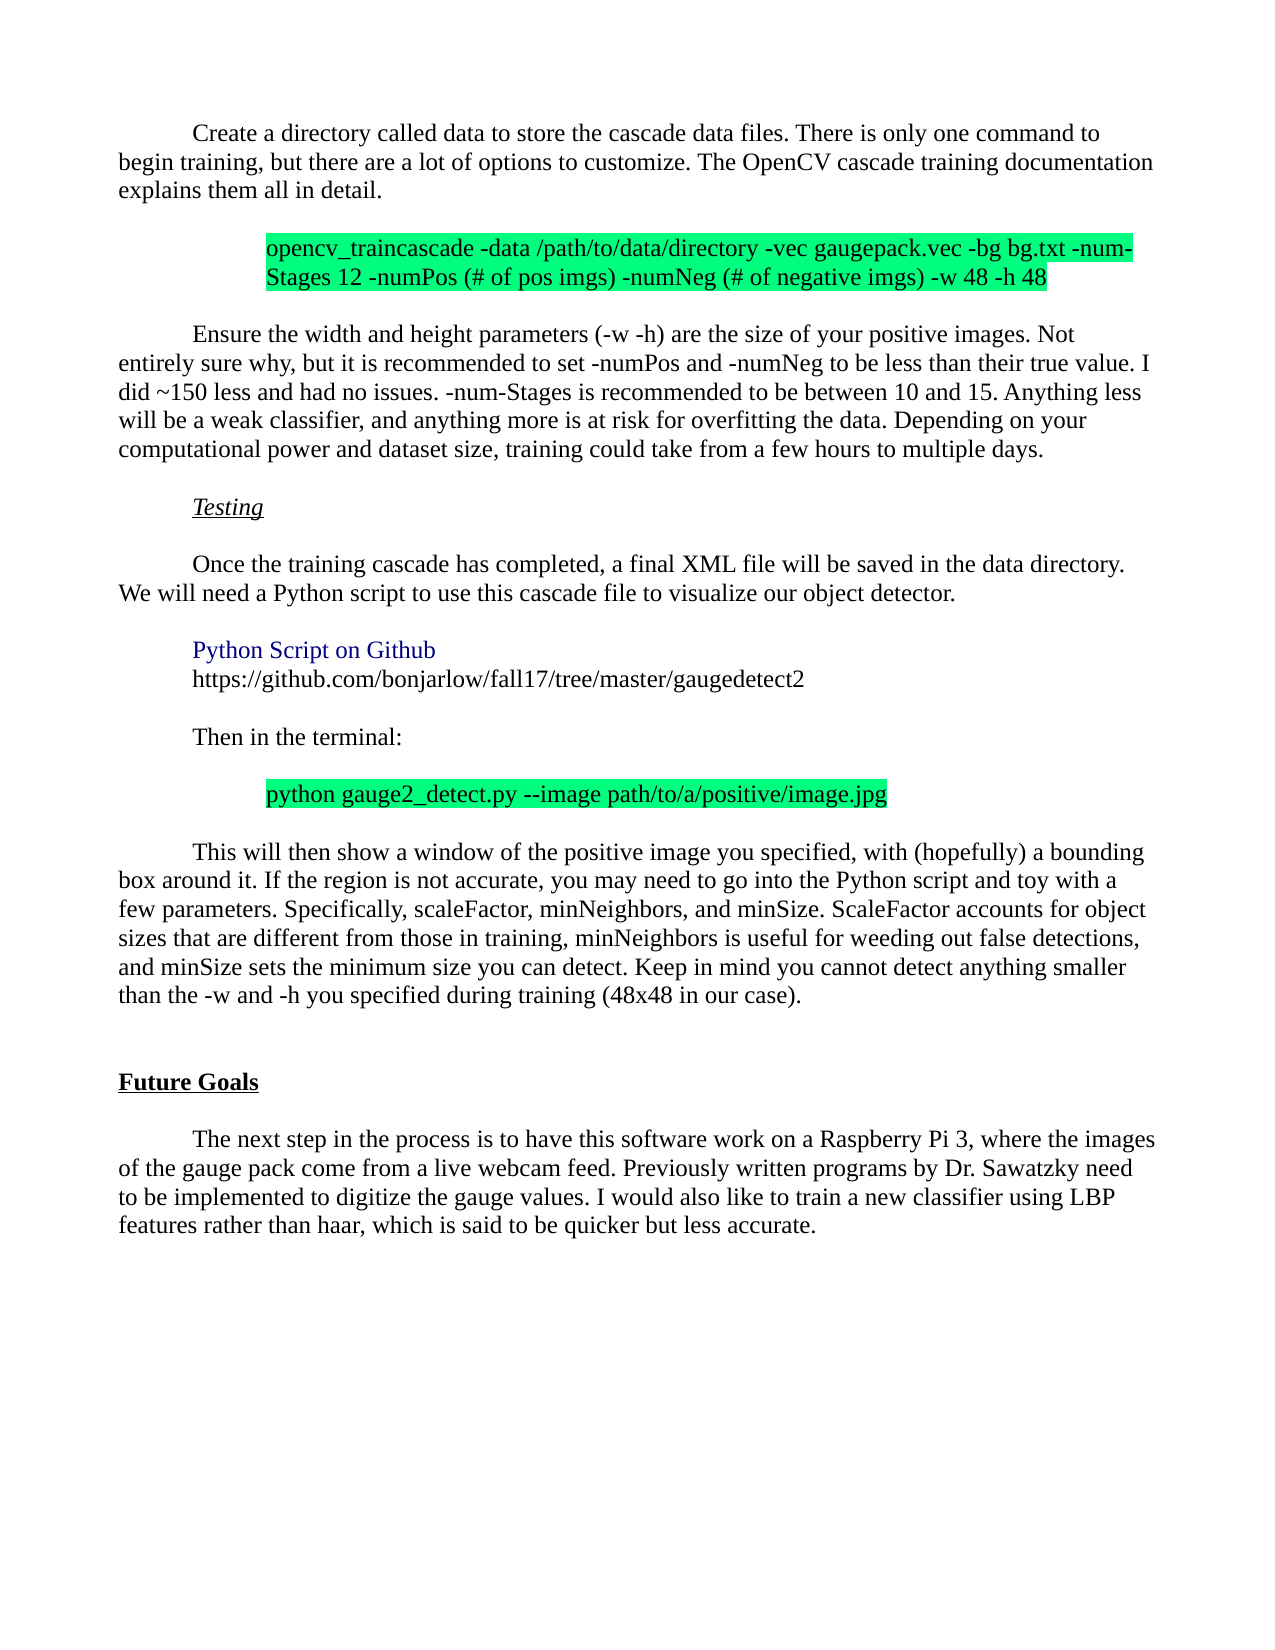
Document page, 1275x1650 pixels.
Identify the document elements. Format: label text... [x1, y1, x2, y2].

text Then in the terminal: [118, 722, 1157, 751]
text Ensure the width and height parameters (-w -h) are the size of your positive images. Not entirely sure why, but it is recommended to set -numPos and -numNeg to be less than their true value. I did ~150 less and had no issues. -num-Stages is recommended to be between 10 and 15. Anything less will be a weak classifier, and anything more is at risk for overfitting the data. Depending on your computational power and dataset size, training could take from a few hours to multiple days. [118, 319, 1157, 463]
text Once the training cascade has completed, a final XML file will be saved in the data directory. We will need a Python script to use this cascade file to visualize our object detector. [118, 549, 1157, 607]
text Create a directory called data to store the cascade data files. There is only one command to begin training, but there are a lot of options to customize. The OpenCV cascade training documentation explains them all in detail. [118, 118, 1157, 204]
text Python Script on Github [118, 636, 1157, 664]
text opencv_traincascade -data /path/to/data/directory -vec gaugepack.vec -bg bg.txt -num- Stages 12 -numPos (# of pos imgs) -numNeg (# of negative imgs) -w 48 -h 48 [118, 233, 1157, 291]
text Testing [118, 492, 1157, 521]
text https://github.com/bonjarlow/fall17/tree/master/gaugedetect2 [118, 664, 1157, 693]
text The next step in the process is to have this software work on a Raspberry Pi 3, where the images of the gauge pack come from a live webcam feed. Previously written programs by Dr. Sawatzky need to be implemented to digitize the gauge values. I would also like to train a new classifier using LBP features rather than haar, which is said to be quicker but less accurate. [118, 1124, 1157, 1239]
text python gauge2_detect.py --image path/to/a/positive/image.jpg [118, 779, 1157, 808]
text Future Goals [118, 1067, 1157, 1096]
text This will then show a window of the positive image you specified, with (hopefully) a bounding box around it. If the region is not accurate, you may need to go into the Python script and toy with a few parameters. Specifically, scaleFactor, minNeighbors, and minSize. ScaleFactor accounts for object sizes that are different from those in training, minNeighbors is useful for weeding out false detections, and minSize sets the minimum size you can detect. Keep in mind you cannot detect anything smaller than the -w and -h you specified during training (48x48 in our case). [118, 837, 1157, 1009]
